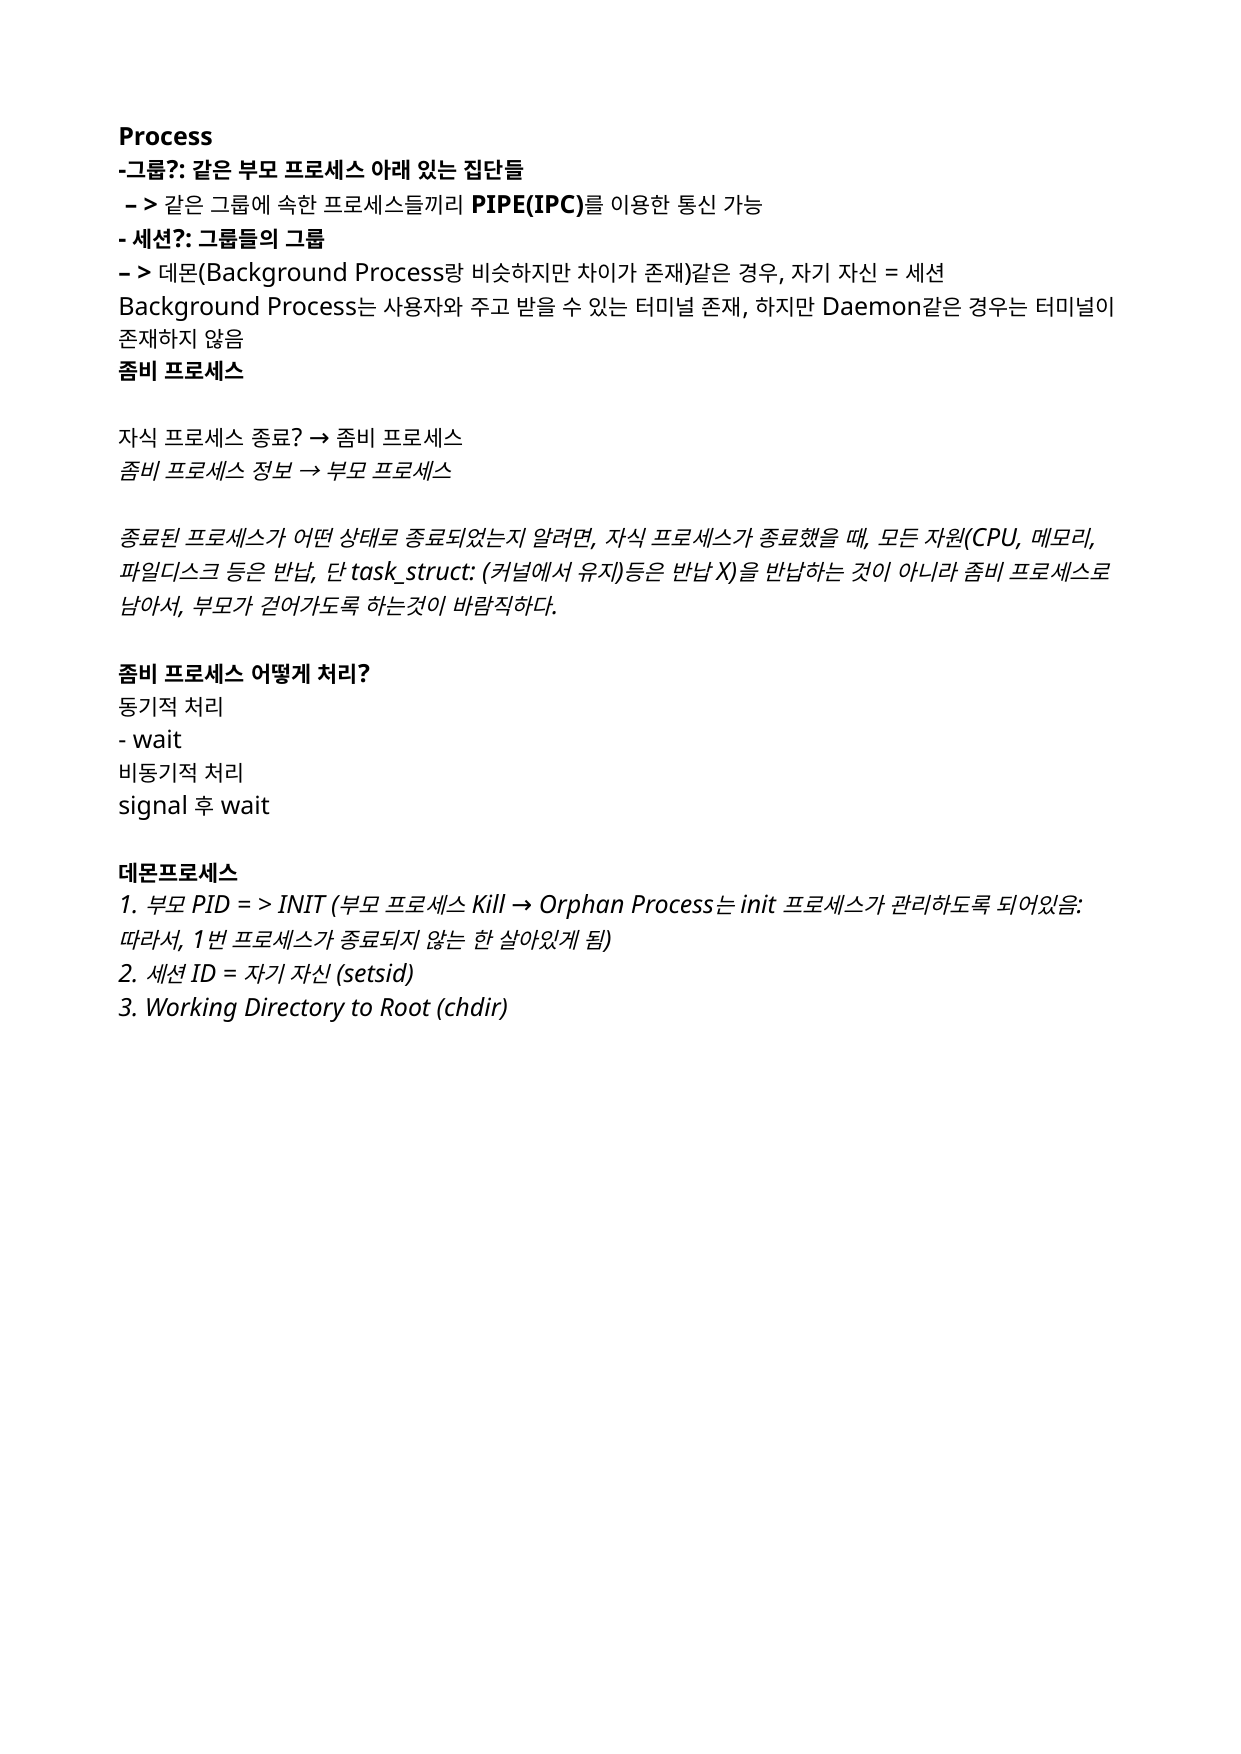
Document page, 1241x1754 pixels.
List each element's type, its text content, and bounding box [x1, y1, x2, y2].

text -그룹?: 같은 부모 프로세스 아래 있는 집단들 [118, 152, 1122, 186]
text – > 같은 그룹에 속한 프로세스들끼리 PIPE(IPC)를 이용한 통신 가능 [118, 186, 1122, 220]
text 1. 부모 PID = > INIT (부모 프로세스 Kill → Orphan Process는 init 프로세스가 관리하도록 되어있음: 따라서, 1번 프로세스가 종료되지 않는 한 살아있게 됨) [118, 887, 1122, 955]
text 좀비 프로세스 어떻게 처리? [118, 656, 1122, 690]
text 데몬프로세스 [118, 856, 1122, 887]
text signal 후 wait [118, 787, 1122, 821]
text 종료된 프로세스가 어떤 상태로 종료되었는지 알려면, 자식 프로세스가 종료했을 때, 모든 자원(CPU, 메모리,파일디스크 등은 반납, 단 task_struct: (커널에서 유지)등은 반납 X)을 반납하는 것이 아니라 좀비 프로세스로 남아서, 부모가 걷어가도록 하는것이 바람직하다. [118, 520, 1122, 622]
text 3. Working Directory to Root (chdir) [118, 989, 1122, 1023]
text – > 데몬(Background Process랑 비슷하지만 차이가 존재)같은 경우, 자기 자신 = 세션 [118, 254, 1122, 288]
text 2. 세션 ID = 자기 자신 (setsid) [118, 955, 1122, 989]
text Background Process는 사용자와 주고 받을 수 있는 터미널 존재, 하지만 Daemon같은 경우는 터미널이 존재하지 않음 [118, 288, 1122, 354]
text 좀비 프로세스 정보 → 부모 프로세스 [118, 454, 1122, 486]
text 좀비 프로세스 [118, 354, 1122, 386]
text 비동기적 처리 [118, 756, 1122, 787]
text - wait [118, 722, 1122, 756]
text - 세션?: 그룹들의 그룹 [118, 220, 1122, 254]
text Process [118, 118, 1122, 152]
text 자식 프로세스 종료? → 좀비 프로세스 [118, 420, 1122, 454]
text 동기적 처리 [118, 690, 1122, 722]
